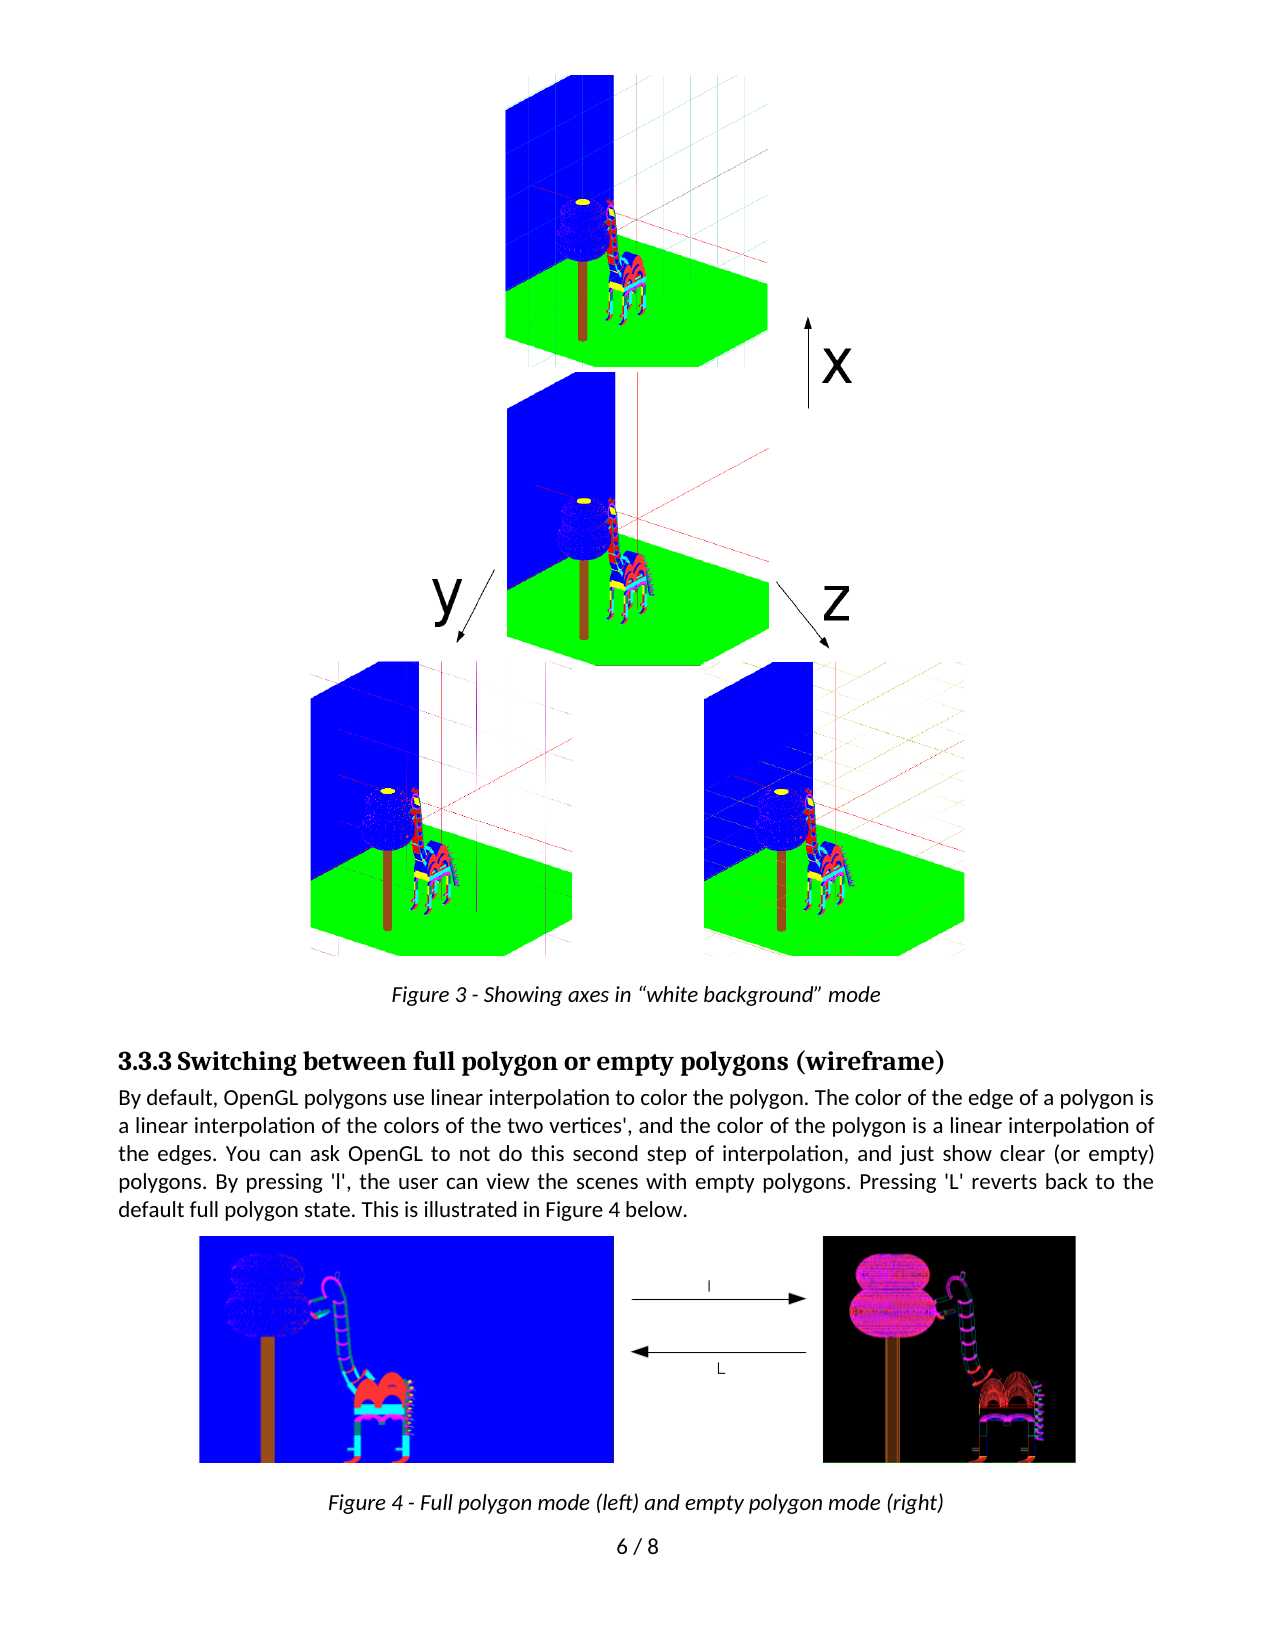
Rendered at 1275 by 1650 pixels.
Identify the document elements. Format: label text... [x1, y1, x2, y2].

text Figure 4 - Full polygon mode (left) and empty polygon mode (right) [118, 1488, 1157, 1516]
text By default, OpenGL polygons use linear interpolation to color the polygon. The color of the edge of a polygon is a linear interpolation of the colors of the two vertices', and the color of the polygon is a linear interpolation of the edges. You can ask OpenGL to not do this second step of interpolation, and just show clear (or empty) polygons. By pressing 'l', the user can view the scenes with empty polygons. Pressing 'L' reverts back to the default full polygon state. This is illustrated in Figure 4 below. [118, 1083, 1157, 1223]
text Figure 3 - Showing axes in “white background” mode [118, 980, 1157, 1008]
subtitle 3.3.3 Switching between full polygon or empty polygons (wireframe) [118, 1046, 1157, 1077]
